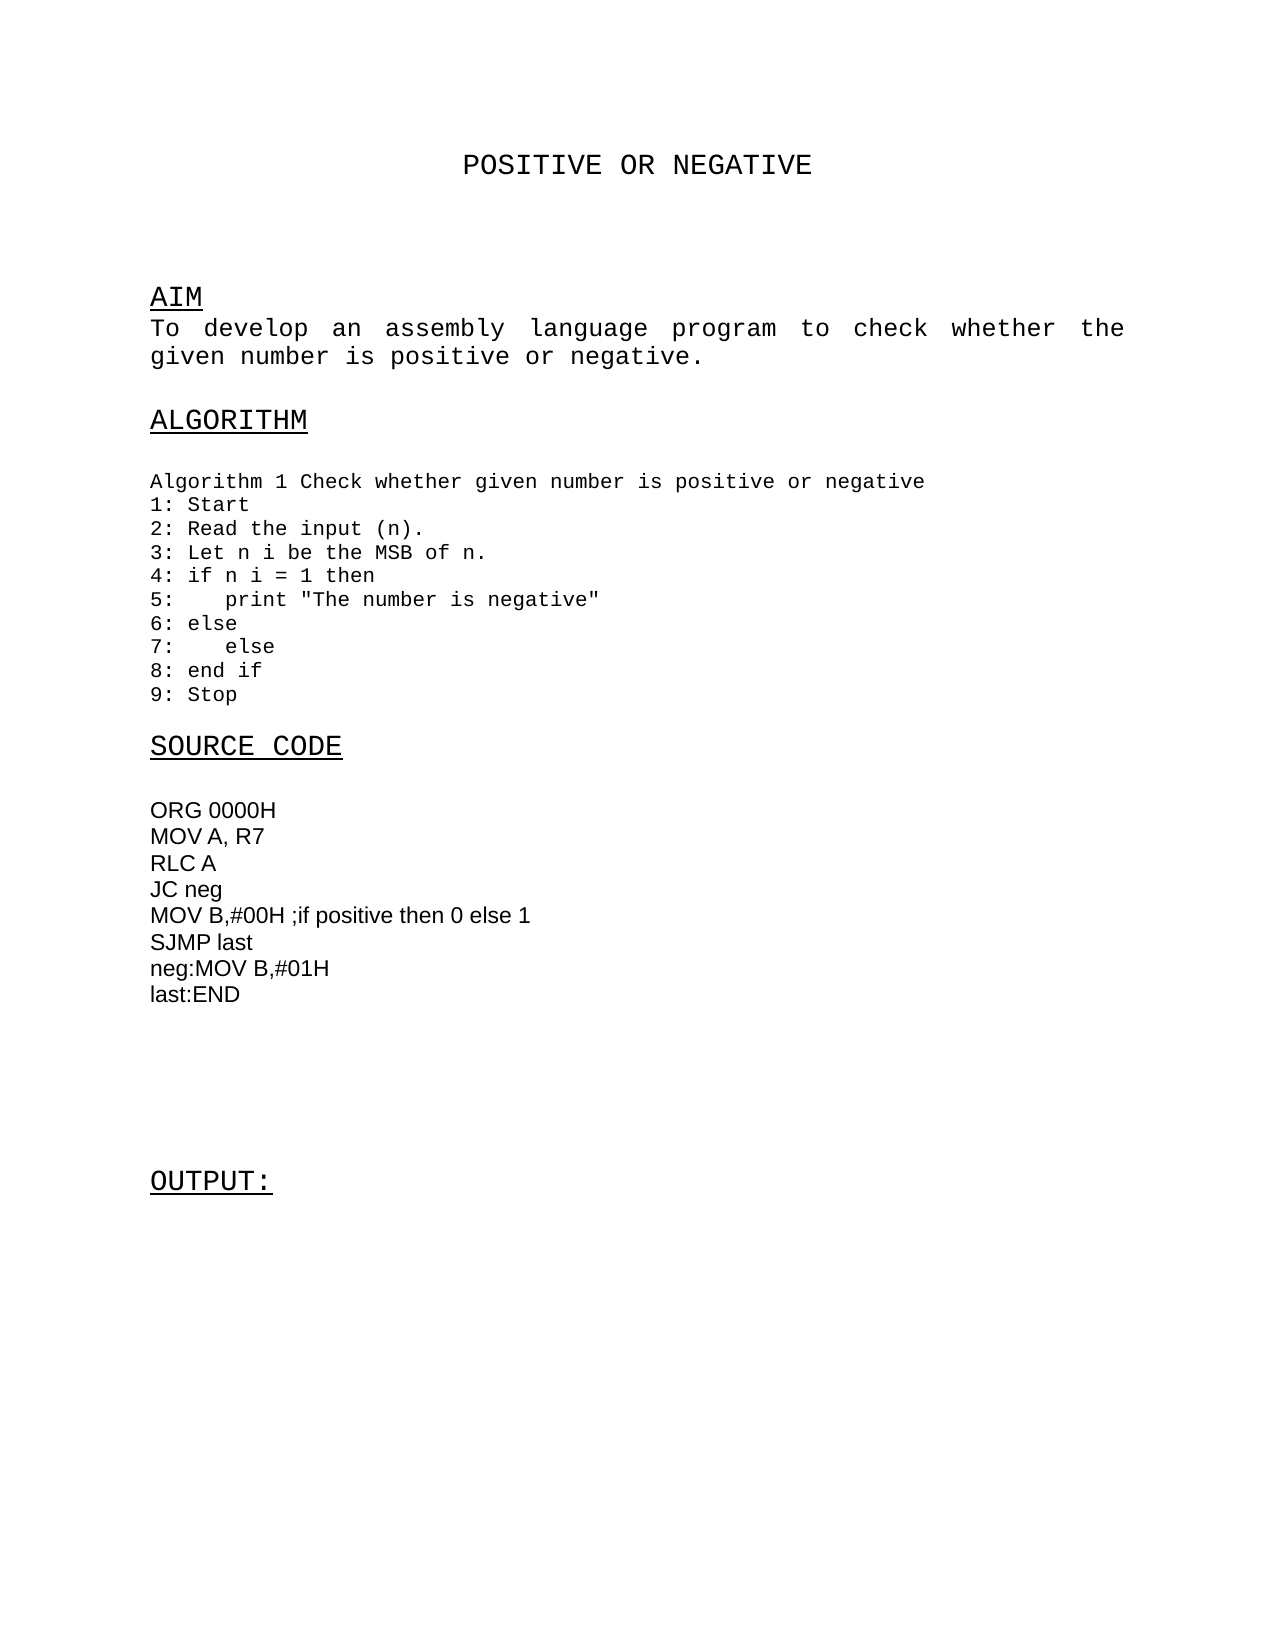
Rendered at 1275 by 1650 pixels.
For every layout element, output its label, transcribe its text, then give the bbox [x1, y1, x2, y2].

subtitle JC neg [150, 876, 1125, 902]
subtitle To develop an assembly language program to check whether the given number is positive or negative. [150, 315, 1125, 372]
subtitle 8: end if [150, 660, 1125, 684]
subtitle SJMP last [150, 929, 1125, 955]
subtitle 6: else [150, 613, 1125, 636]
subtitle SOURCE CODE [150, 731, 1125, 764]
subtitle 4: if n i = 1 then [150, 565, 1125, 589]
subtitle 2: Read the input (n). [150, 518, 1125, 542]
subtitle AIM [150, 282, 1125, 315]
subtitle 3: Let n i be the MSB of n. [150, 542, 1125, 565]
subtitle Algorithm 1 Check whether given number is positive or negative [150, 471, 1125, 494]
subtitle 5: print "The number is negative" [150, 589, 1125, 613]
subtitle 1: Start [150, 494, 1125, 518]
subtitle ALGORITHM [150, 405, 1125, 438]
subtitle last:END [150, 981, 1125, 1008]
subtitle 7: else [150, 636, 1125, 660]
subtitle POSITIVE OR NEGATIVE [150, 150, 1125, 183]
subtitle ORG 0000H [150, 797, 1125, 823]
subtitle neg:MOV B,#01H [150, 955, 1125, 981]
subtitle OUTPUT: [150, 1166, 1125, 1199]
subtitle MOV A, R7 [150, 823, 1125, 850]
subtitle 9: Stop [150, 684, 1125, 707]
subtitle RLC A [150, 850, 1125, 876]
subtitle MOV B,#00H ;if positive then 0 else 1 [150, 902, 1125, 929]
